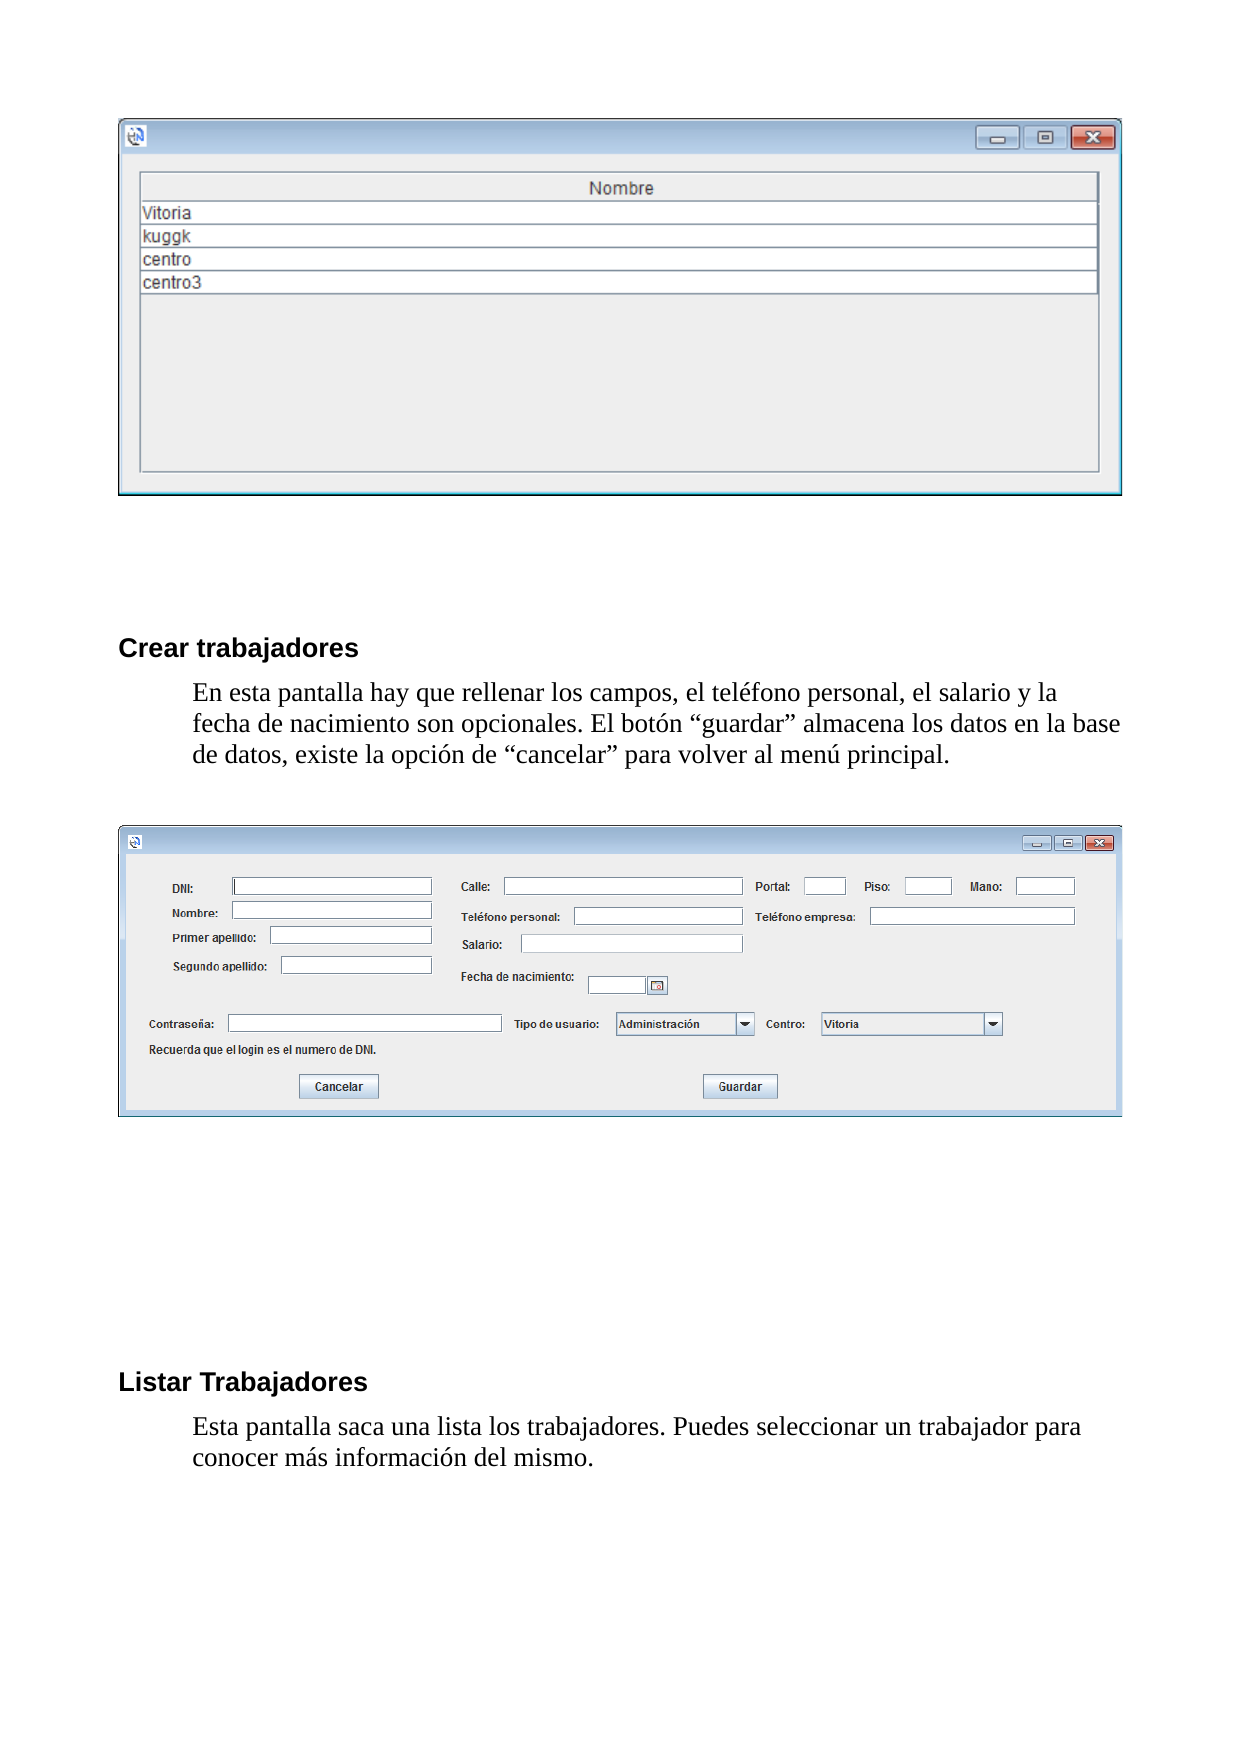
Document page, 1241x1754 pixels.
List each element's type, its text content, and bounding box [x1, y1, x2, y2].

subtitle Listar Trabajadores [118, 1366, 1122, 1397]
picture [118, 825, 1123, 1117]
text Esta pantalla saca una lista los trabajadores. Puedes seleccionar un trabajador para conocer más información del mismo. [118, 1410, 1122, 1472]
picture [118, 118, 1123, 496]
text En esta pantalla hay que rellenar los campos, el teléfono personal, el salario y la fecha de nacimiento son opcionales. El botón “guardar” almacena los datos en la base de datos, existe la opción de “cancelar” para volver al menú principal. [118, 676, 1122, 770]
subtitle Crear trabajadores [118, 632, 1122, 664]
